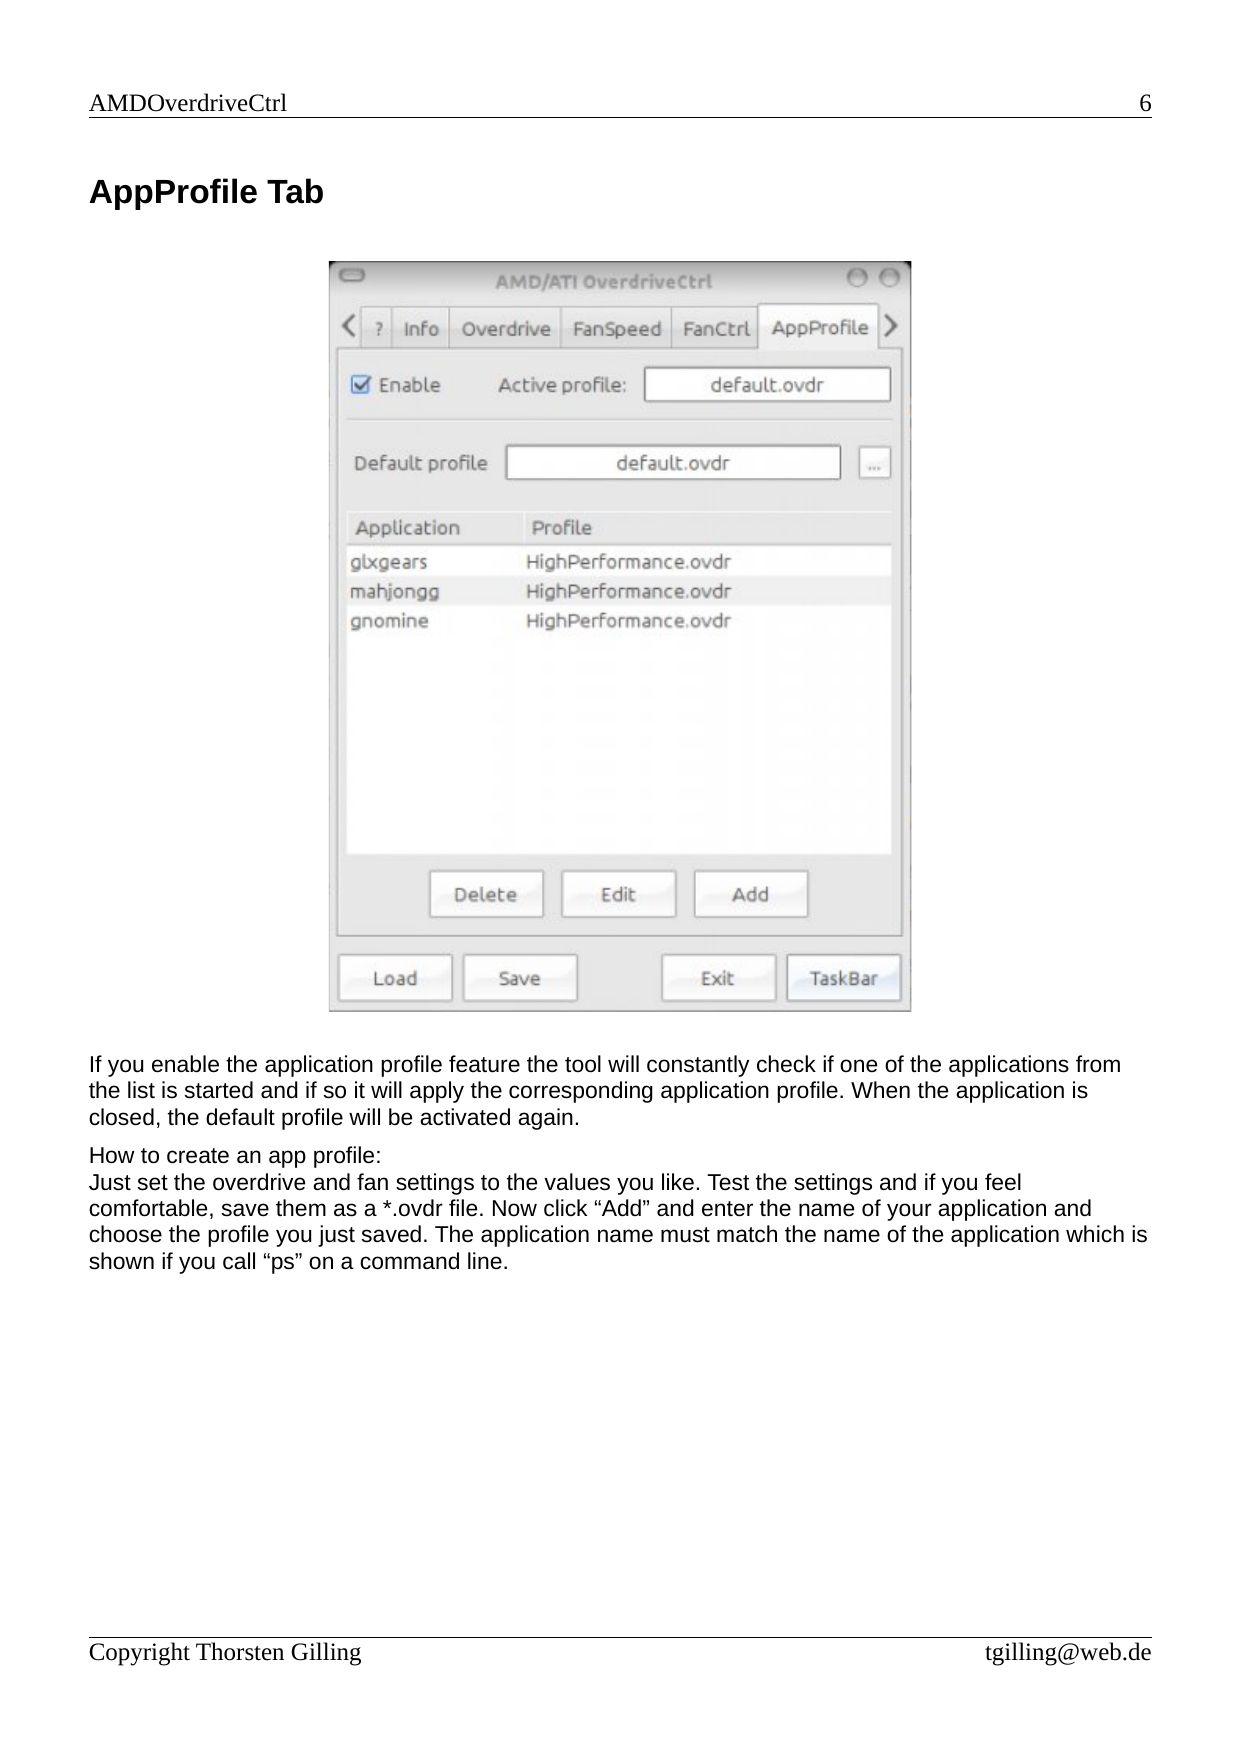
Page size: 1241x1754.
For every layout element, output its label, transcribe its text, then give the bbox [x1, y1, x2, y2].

text If you enable the application profile feature the tool will constantly check if one of the applications from the list is started and if so it will apply the corresponding application profile. When the application is closed, the default profile will be activated again. [88, 1051, 1152, 1130]
subtitle AppProfile Tab [88, 172, 1152, 211]
picture [328, 261, 912, 1012]
text How to create an app profile: Just set the overdrive and fan settings to the values you like. Test the settings and if you feel comfortable, save them as a *.ovdr file. Now click “Add” and enter the name of your application and choose the profile you just saved. The application name must match the name of the application which is shown if you call “ps” on a command line. [88, 1142, 1152, 1274]
